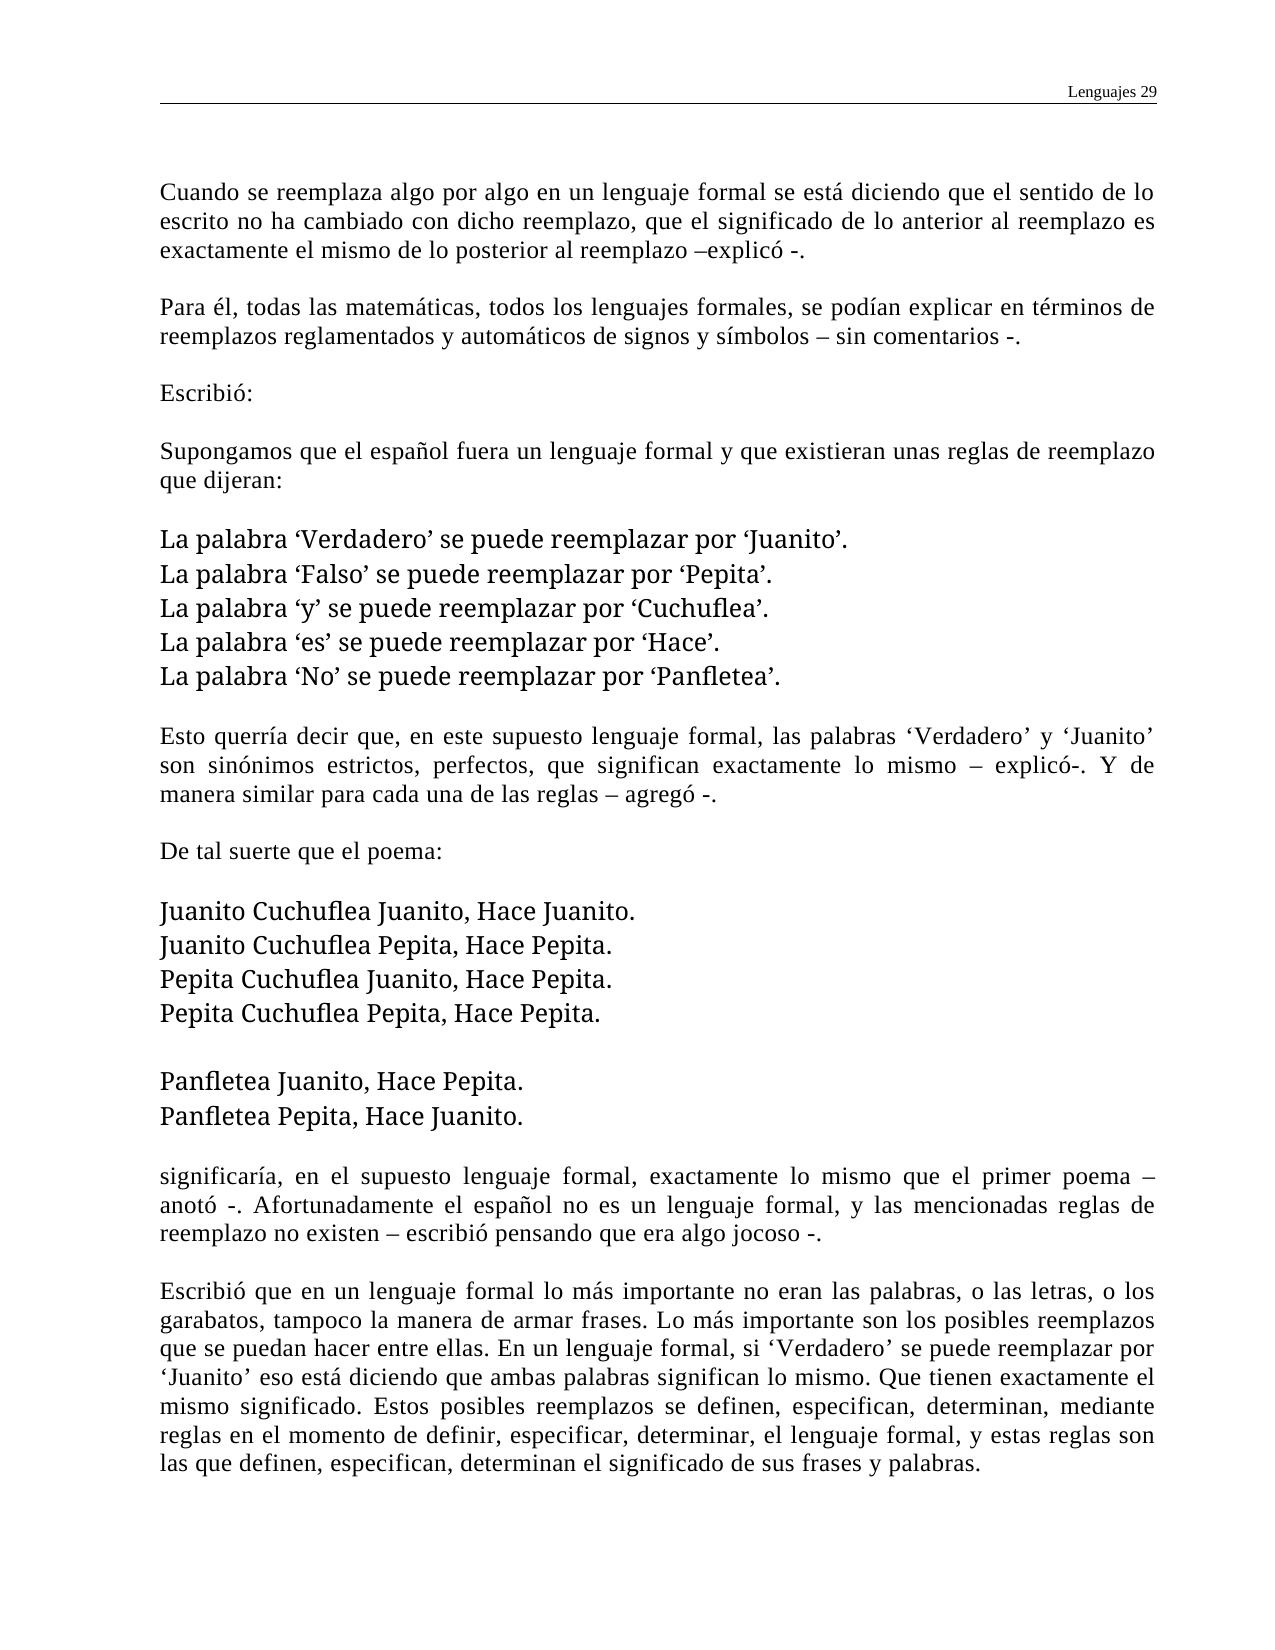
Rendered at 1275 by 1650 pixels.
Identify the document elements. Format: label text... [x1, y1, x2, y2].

text Juanito Cuchuflea Pepita, Hace Pepita. [159, 928, 1157, 962]
text Cuando se reemplaza algo por algo en un lenguaje formal se está diciendo que el sentido de lo escrito no ha cambiado con dicho reemplazo, que el significado de lo anterior al reemplazo es exactamente el mismo de lo posterior al reemplazo –explicó -. [159, 177, 1157, 263]
text La palabra ‘Falso’ se puede reemplazar por ‘Pepita’. [159, 556, 1157, 590]
text significaría, en el supuesto lenguaje formal, exactamente lo mismo que el primer poema – anotó -. Afortunadamente el español no es un lenguaje formal, y las mencionadas reglas de reemplazo no existen – escribió pensando que era algo jocoso -. [159, 1161, 1157, 1247]
text Pepita Cuchuflea Juanito, Hace Pepita. [159, 962, 1157, 996]
text Escribió que en un lenguaje formal lo más importante no eran las palabras, o las letras, o los garabatos, tampoco la manera de armar frases. Lo más importante son los posibles reemplazos que se puedan hacer entre ellas. En un lenguaje formal, si ‘Verdadero’ se puede reemplazar por ‘Juanito’ eso está diciendo que ambas palabras significan lo mismo. Que tienen exactamente el mismo significado. Estos posibles reemplazos se definen, especifican, determinan, mediante reglas en el momento de definir, especificar, determinar, el lenguaje formal, y estas reglas son las que definen, especifican, determinan el significado de sus frases y palabras. [159, 1276, 1157, 1477]
text La palabra ‘No’ se puede reemplazar por ‘Panfletea’. [159, 658, 1157, 692]
text Juanito Cuchuflea Juanito, Hace Juanito. [159, 894, 1157, 928]
text La palabra ‘Verdadero’ se puede reemplazar por ‘Juanito’. [159, 522, 1157, 556]
text De tal suerte que el poema: [159, 836, 1157, 865]
text La palabra ‘y’ se puede reemplazar por ‘Cuchuflea’. [159, 590, 1157, 624]
text Supongamos que el español fuera un lenguaje formal y que existieran unas reglas de reemplazo que dijeran: [159, 436, 1157, 493]
text Panfletea Juanito, Hace Pepita. [159, 1064, 1157, 1098]
text Para él, todas las matemáticas, todos los lenguajes formales, se podían explicar en términos de reemplazos reglamentados y automáticos de signos y símbolos – sin comentarios -. [159, 292, 1157, 350]
text La palabra ‘es’ se puede reemplazar por ‘Hace’. [159, 624, 1157, 658]
text Pepita Cuchuflea Pepita, Hace Pepita. [159, 996, 1157, 1030]
text Escribió: [159, 378, 1157, 407]
text Panfletea Pepita, Hace Juanito. [159, 1098, 1157, 1132]
text Esto querría decir que, en este supuesto lenguaje formal, las palabras ‘Verdadero’ y ‘Juanito’ son sinónimos estrictos, perfectos, que significan exactamente lo mismo – explicó-. Y de manera similar para cada una de las reglas – agregó -. [159, 721, 1157, 807]
